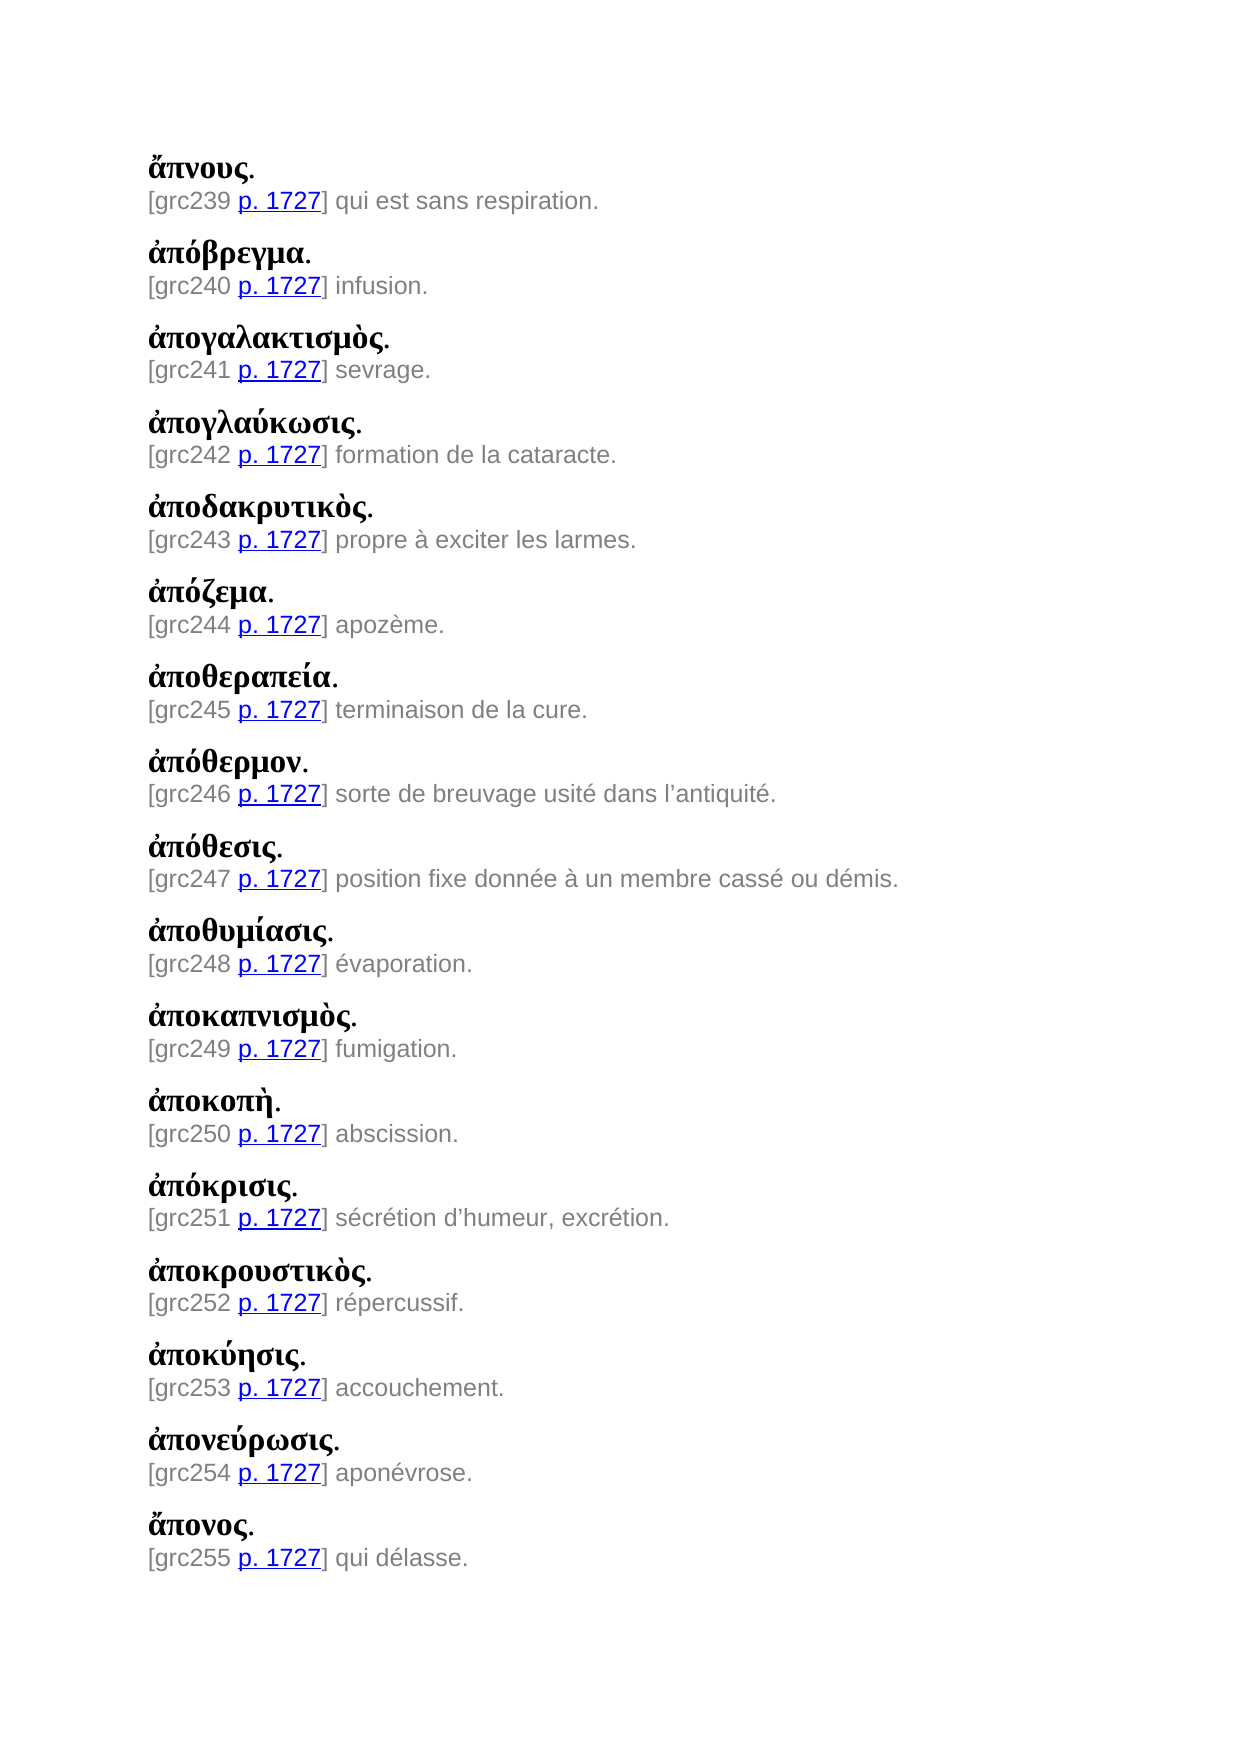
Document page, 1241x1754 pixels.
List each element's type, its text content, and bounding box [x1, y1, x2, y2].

text [grc253 p. 1727] accouchement. [148, 1373, 1093, 1402]
text [grc248 p. 1727] évaporation. [148, 949, 1093, 978]
text [grc249 p. 1727] fumigation. [148, 1034, 1093, 1063]
text ἀπογλαύκωσις. [148, 402, 1093, 440]
text [grc252 p. 1727] répercussif. [148, 1288, 1093, 1317]
text [grc240 p. 1727] infusion. [148, 271, 1093, 299]
text [grc244 p. 1727] apozème. [148, 610, 1093, 639]
text ἀποκύησις. [148, 1335, 1093, 1373]
text ἀπόθεσις. [148, 826, 1093, 864]
text [grc245 p. 1727] terminaison de la cure. [148, 695, 1093, 723]
text [grc241 p. 1727] sevrage. [148, 356, 1093, 384]
text ἀποκαπνισμὸς. [148, 996, 1093, 1034]
text ἀποδακρυτικὸς. [148, 487, 1093, 525]
text [grc251 p. 1727] sécrétion d’humeur, excrétion. [148, 1203, 1093, 1232]
text [grc243 p. 1727] propre à exciter les larmes. [148, 525, 1093, 554]
text ἀποθεραπεία. [148, 656, 1093, 695]
text ἀπογαλακτισμὸς. [148, 317, 1093, 356]
text ἀπόθερμον. [148, 741, 1093, 779]
text [grc246 p. 1727] sorte de breuvage usité dans l’antiquité. [148, 779, 1093, 808]
text ἀποκρουστικὸς. [148, 1250, 1093, 1288]
text [grc242 p. 1727] formation de la cataracte. [148, 440, 1093, 469]
text ἀποκοπὴ. [148, 1080, 1093, 1119]
text [grc247 p. 1727] position fixe donnée à un membre cassé ou démis. [148, 864, 1093, 893]
text ἄπνους. [148, 148, 1093, 186]
text ἀπονεύρωσις. [148, 1419, 1093, 1458]
text ἄπονος. [148, 1504, 1093, 1543]
text [grc255 p. 1727] qui délasse. [148, 1543, 1093, 1571]
text ἀποθυμίασις. [148, 911, 1093, 949]
text [grc250 p. 1727] abscission. [148, 1119, 1093, 1147]
text [grc254 p. 1727] aponévrose. [148, 1458, 1093, 1487]
text ἀπόβρεγμα. [148, 232, 1093, 271]
text ἀπόζεμα. [148, 572, 1093, 610]
text ἀπόκρισις. [148, 1165, 1093, 1203]
text [grc239 p. 1727] qui est sans respiration. [148, 186, 1093, 215]
